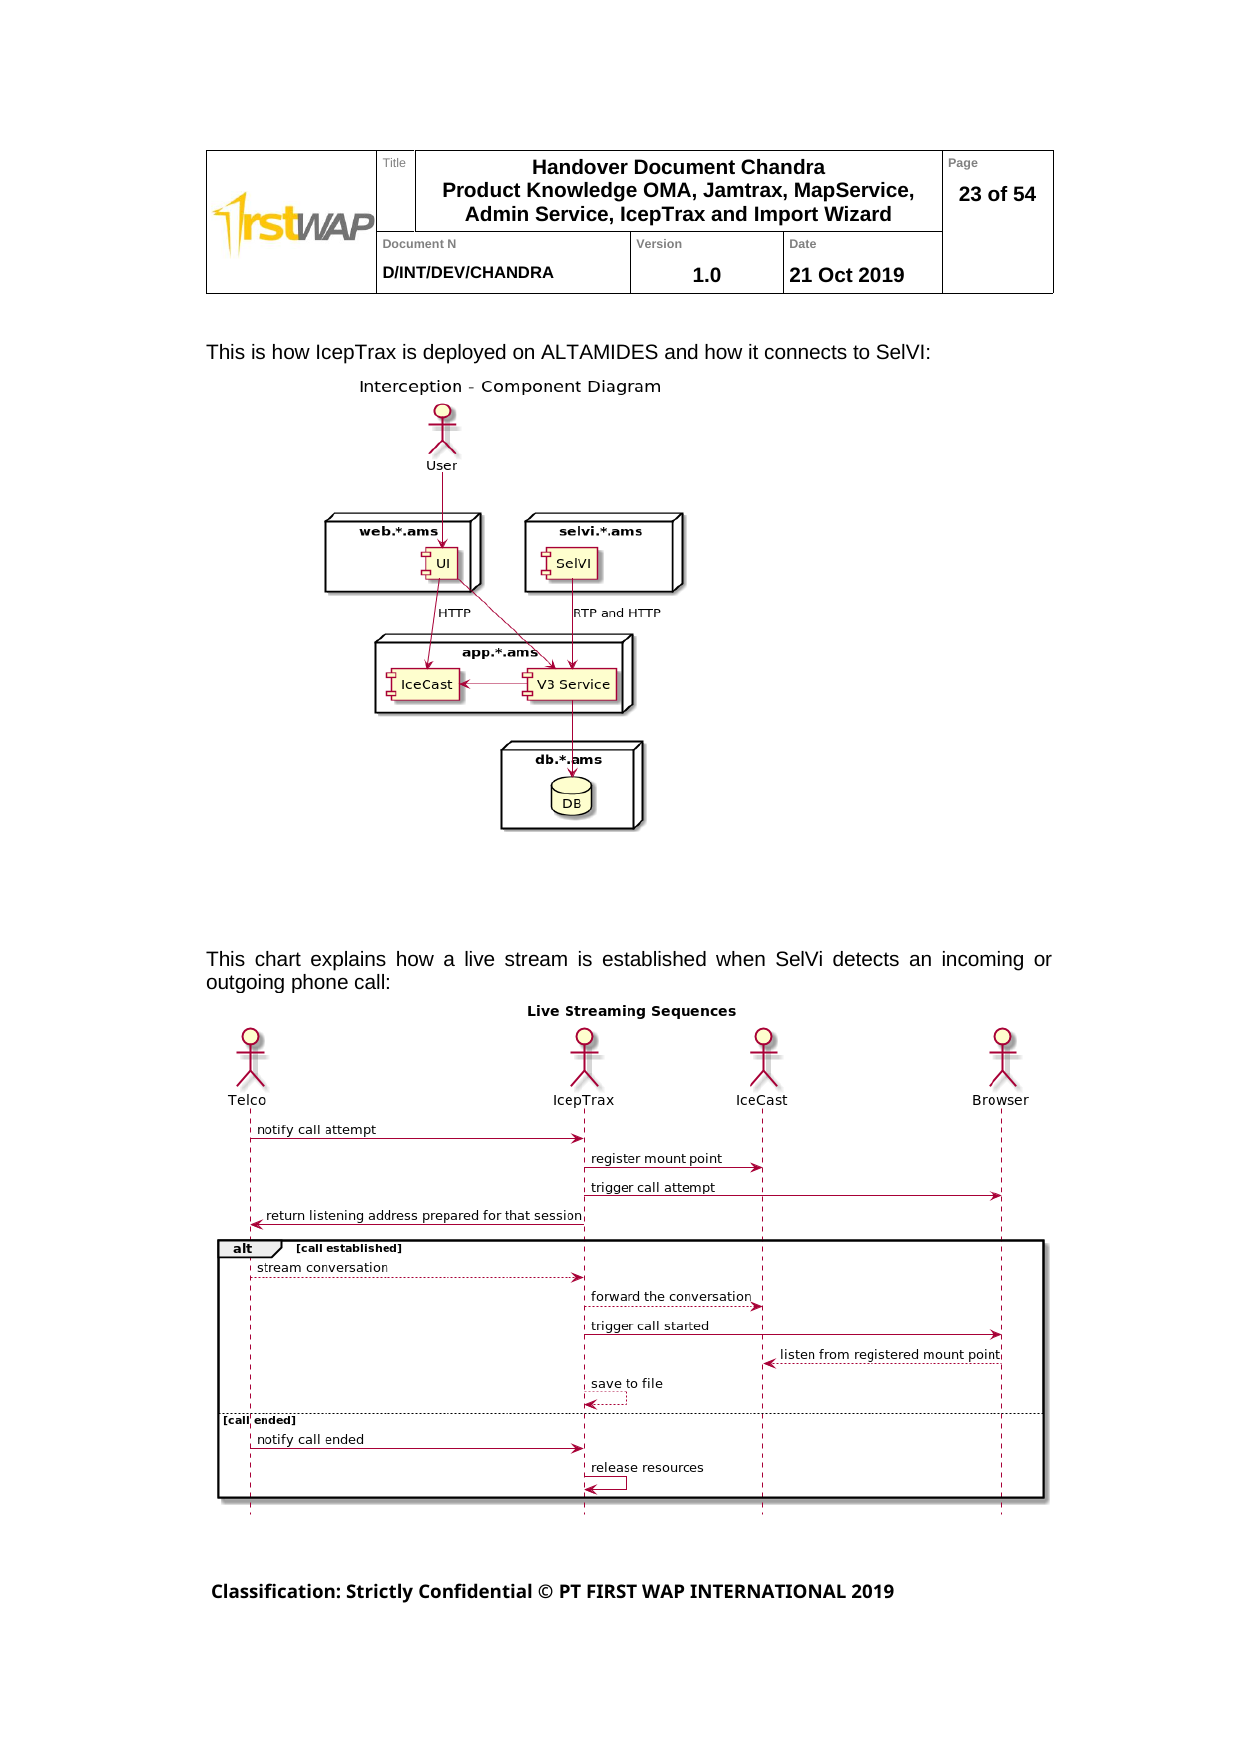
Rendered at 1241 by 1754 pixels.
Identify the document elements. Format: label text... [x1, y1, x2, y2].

picture [205, 993, 1053, 1524]
picture [211, 191, 375, 259]
text This chart explains how a live stream is established when SelVi detects an incoming or outgoing phone call: [206, 947, 1053, 993]
text This is how IcepTrax is deployed on ALTAMIDES and how it connects to SelVI: [206, 341, 1053, 364]
picture [303, 377, 702, 837]
